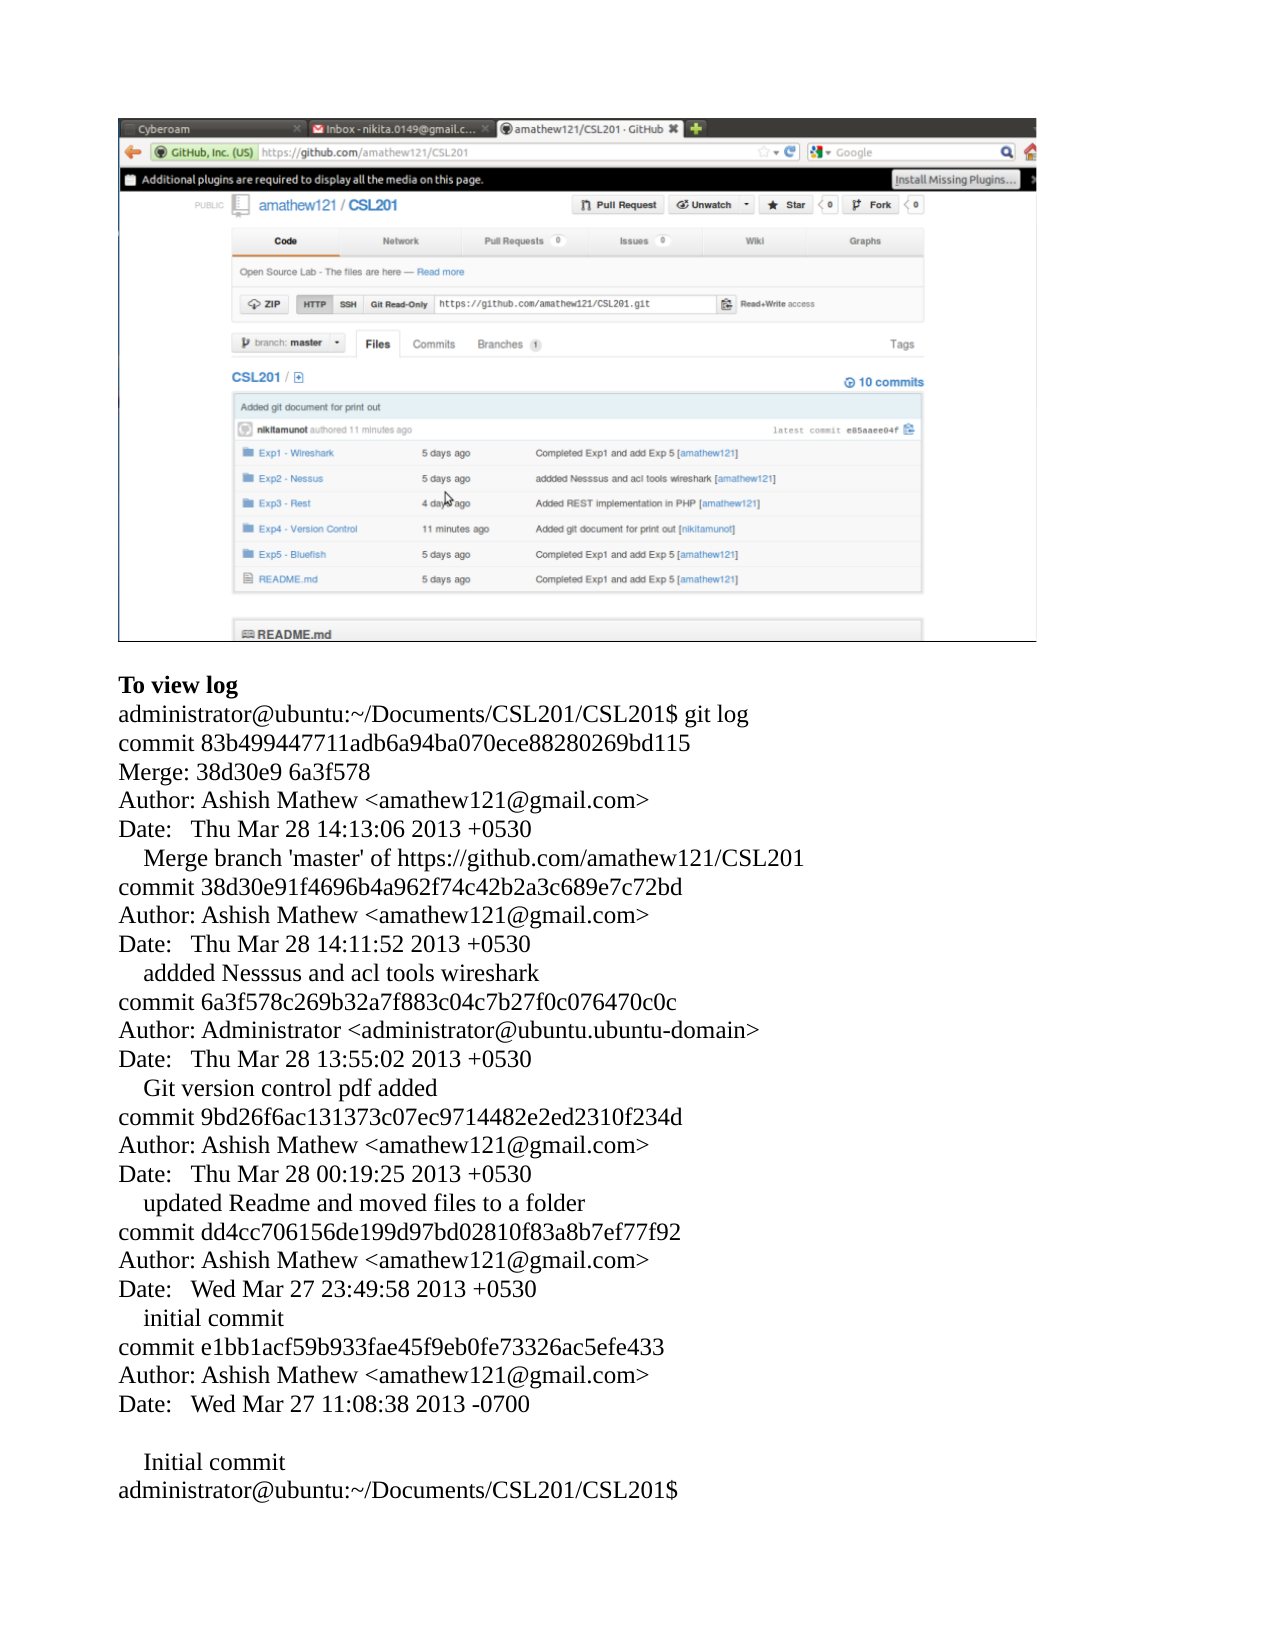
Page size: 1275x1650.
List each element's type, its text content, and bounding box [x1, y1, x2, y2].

text Merge: 38d30e9 6a3f578 [118, 757, 1157, 785]
text Merge branch 'master' of https://github.com/amathew121/CSL201 [118, 843, 1157, 872]
text commit 6a3f578c269b32a7f883c04c7b27f0c076470c0c [118, 987, 1157, 1015]
text commit 38d30e91f4696b4a962f74c42b2a3c689e7c72bd [118, 872, 1157, 900]
text Author: Ashish Mathew <amathew121@gmail.com> [118, 1130, 1157, 1159]
text initial commit [118, 1303, 1157, 1332]
text Author: Ashish Mathew <amathew121@gmail.com> [118, 1360, 1157, 1389]
text Date: Thu Mar 28 14:13:06 2013 +0530 [118, 814, 1157, 843]
text commit dd4cc706156de199d97bd02810f83a8b7ef77f92 [118, 1217, 1157, 1245]
text commit 83b499447711adb6a94ba070ece88280269bd115 [118, 728, 1157, 757]
text Date: Wed Mar 27 11:08:38 2013 -0700 [118, 1389, 1157, 1418]
text Author: Ashish Mathew <amathew121@gmail.com> [118, 785, 1157, 814]
text Date: Thu Mar 28 14:11:52 2013 +0530 [118, 929, 1157, 958]
text addded Nesssus and acl tools wireshark [118, 958, 1157, 987]
text To view log [118, 670, 1157, 699]
text commit 9bd26f6ac131373c07ec9714482e2ed2310f234d [118, 1102, 1157, 1130]
text Initial commit [118, 1447, 1157, 1475]
text Author: Ashish Mathew <amathew121@gmail.com> [118, 900, 1157, 929]
text Author: Ashish Mathew <amathew121@gmail.com> [118, 1245, 1157, 1274]
text Git version control pdf added [118, 1073, 1157, 1102]
text Date: Thu Mar 28 00:19:25 2013 +0530 [118, 1159, 1157, 1188]
text Author: Administrator <administrator@ubuntu.ubuntu-domain> [118, 1015, 1157, 1044]
text commit e1bb1acf59b933fae45f9eb0fe73326ac5efe433 [118, 1332, 1157, 1360]
text administrator@ubuntu:~/Documents/CSL201/CSL201$ [118, 1475, 1157, 1504]
text Date: Thu Mar 28 13:55:02 2013 +0530 [118, 1044, 1157, 1073]
text updated Readme and moved files to a folder [118, 1188, 1157, 1217]
text Date: Wed Mar 27 23:49:58 2013 +0530 [118, 1274, 1157, 1303]
text administrator@ubuntu:~/Documents/CSL201/CSL201$ git log [118, 699, 1157, 728]
